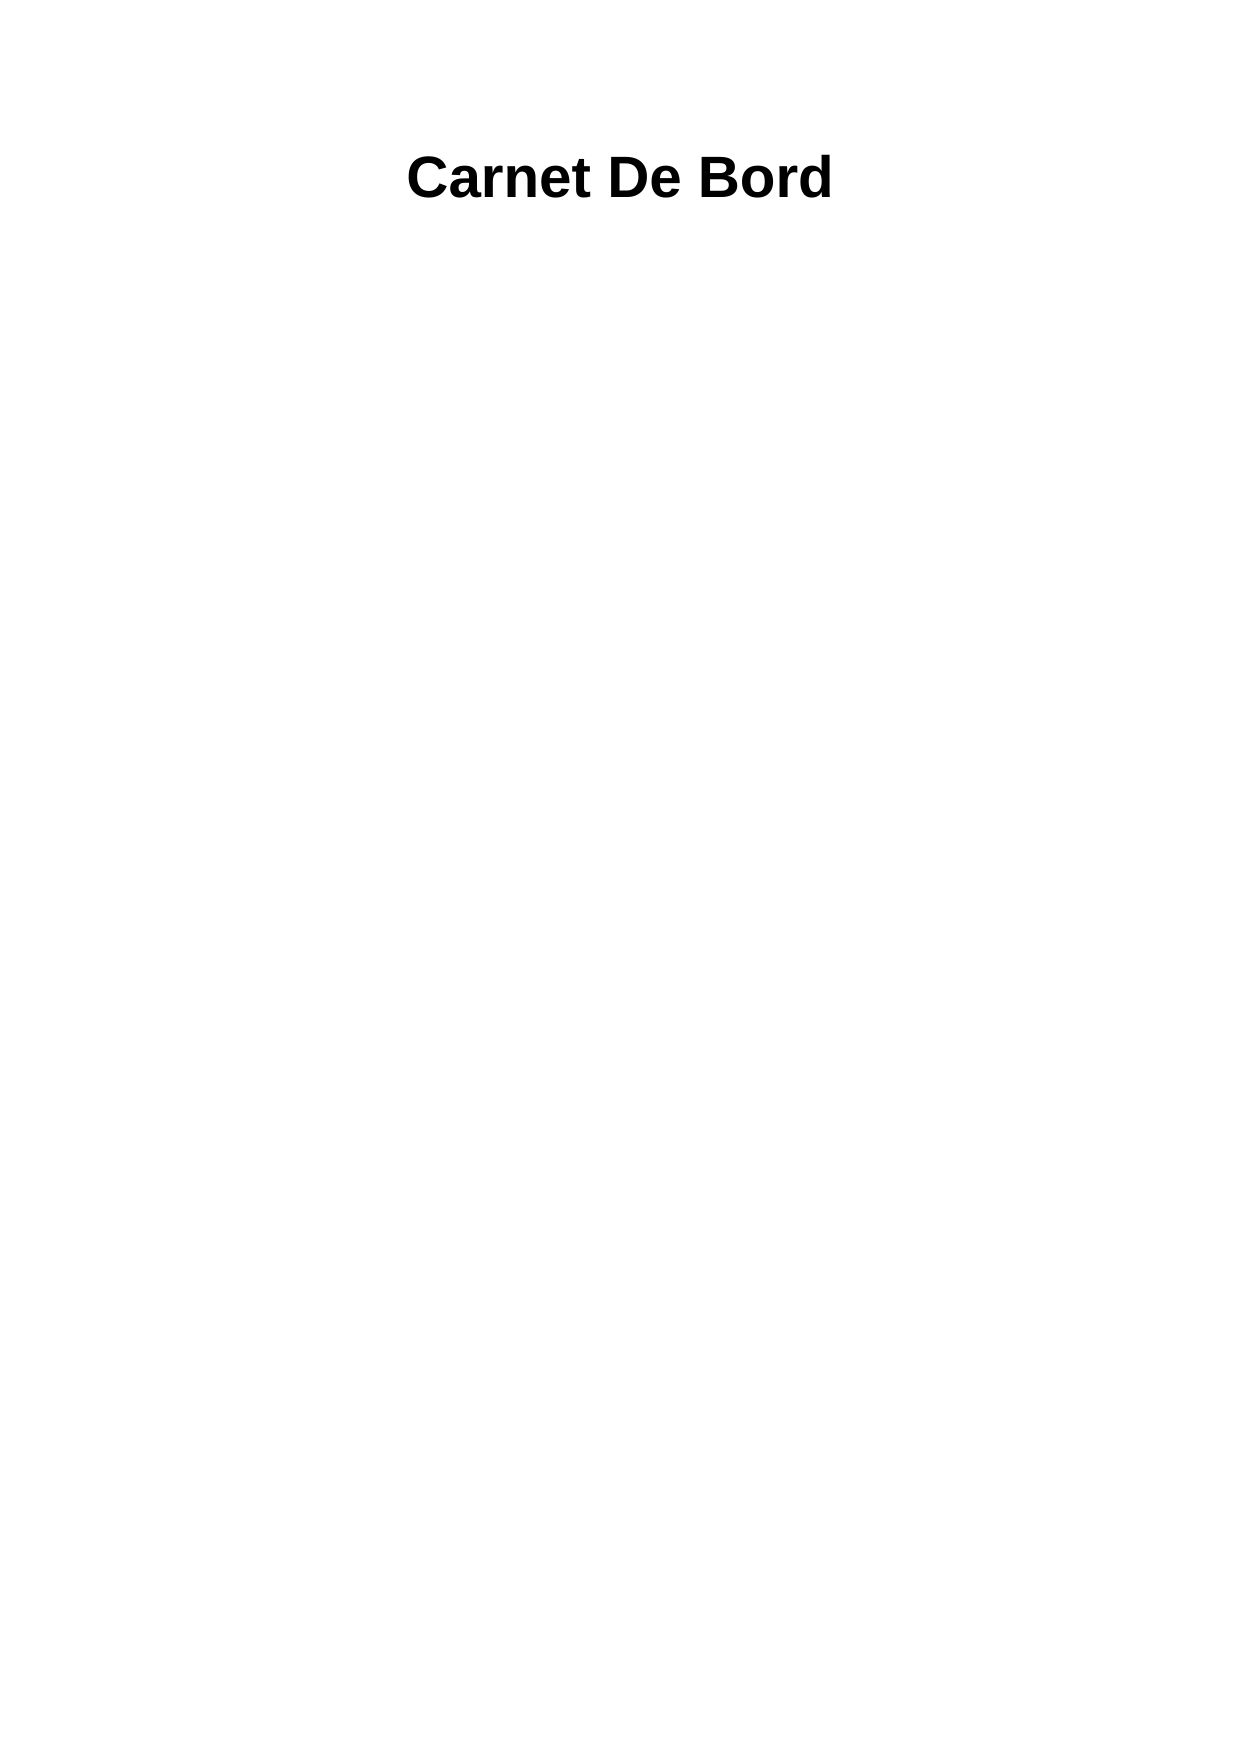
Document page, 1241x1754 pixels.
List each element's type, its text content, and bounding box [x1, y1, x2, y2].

title Carnet De Bord [118, 143, 1122, 210]
